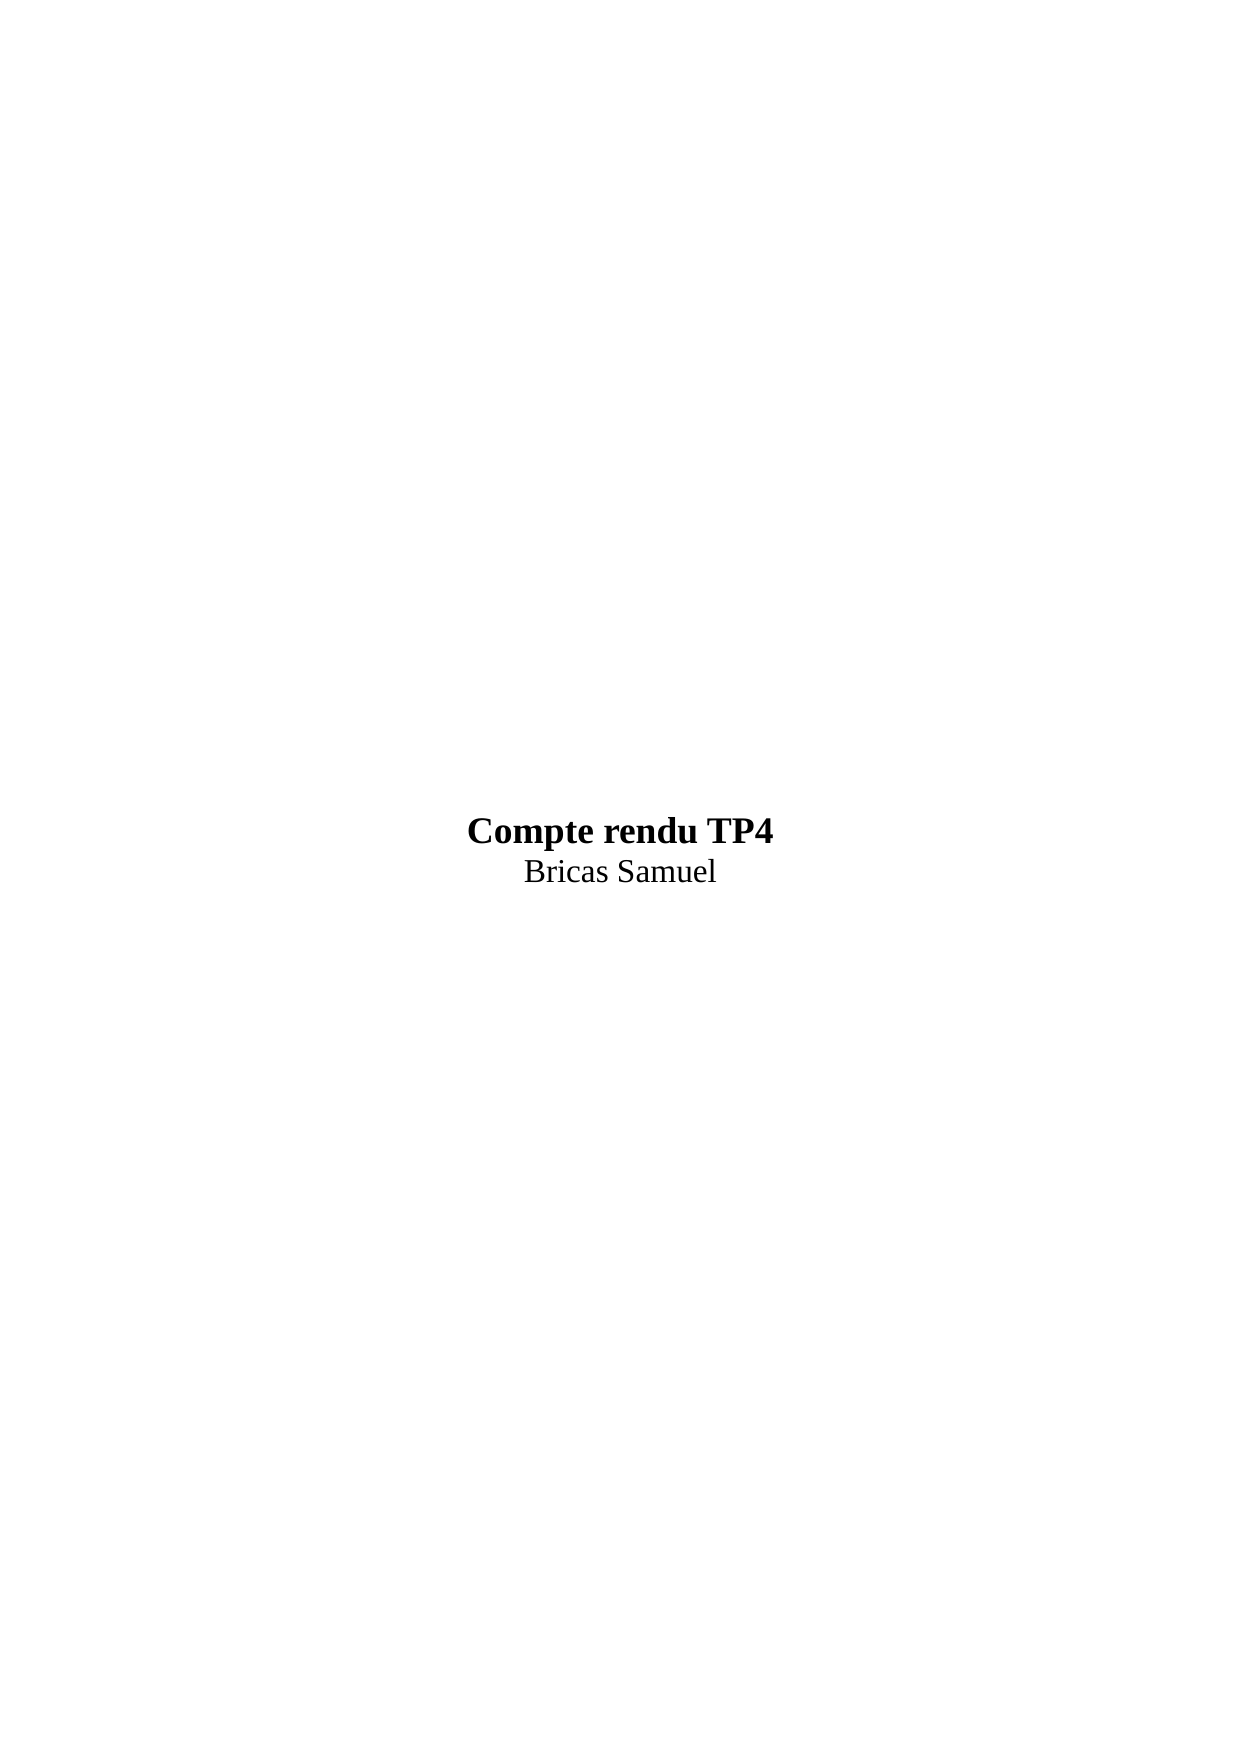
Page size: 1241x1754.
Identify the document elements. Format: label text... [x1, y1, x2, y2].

text Bricas Samuel [118, 851, 1122, 889]
text Compte rendu TP4 [118, 808, 1122, 851]
